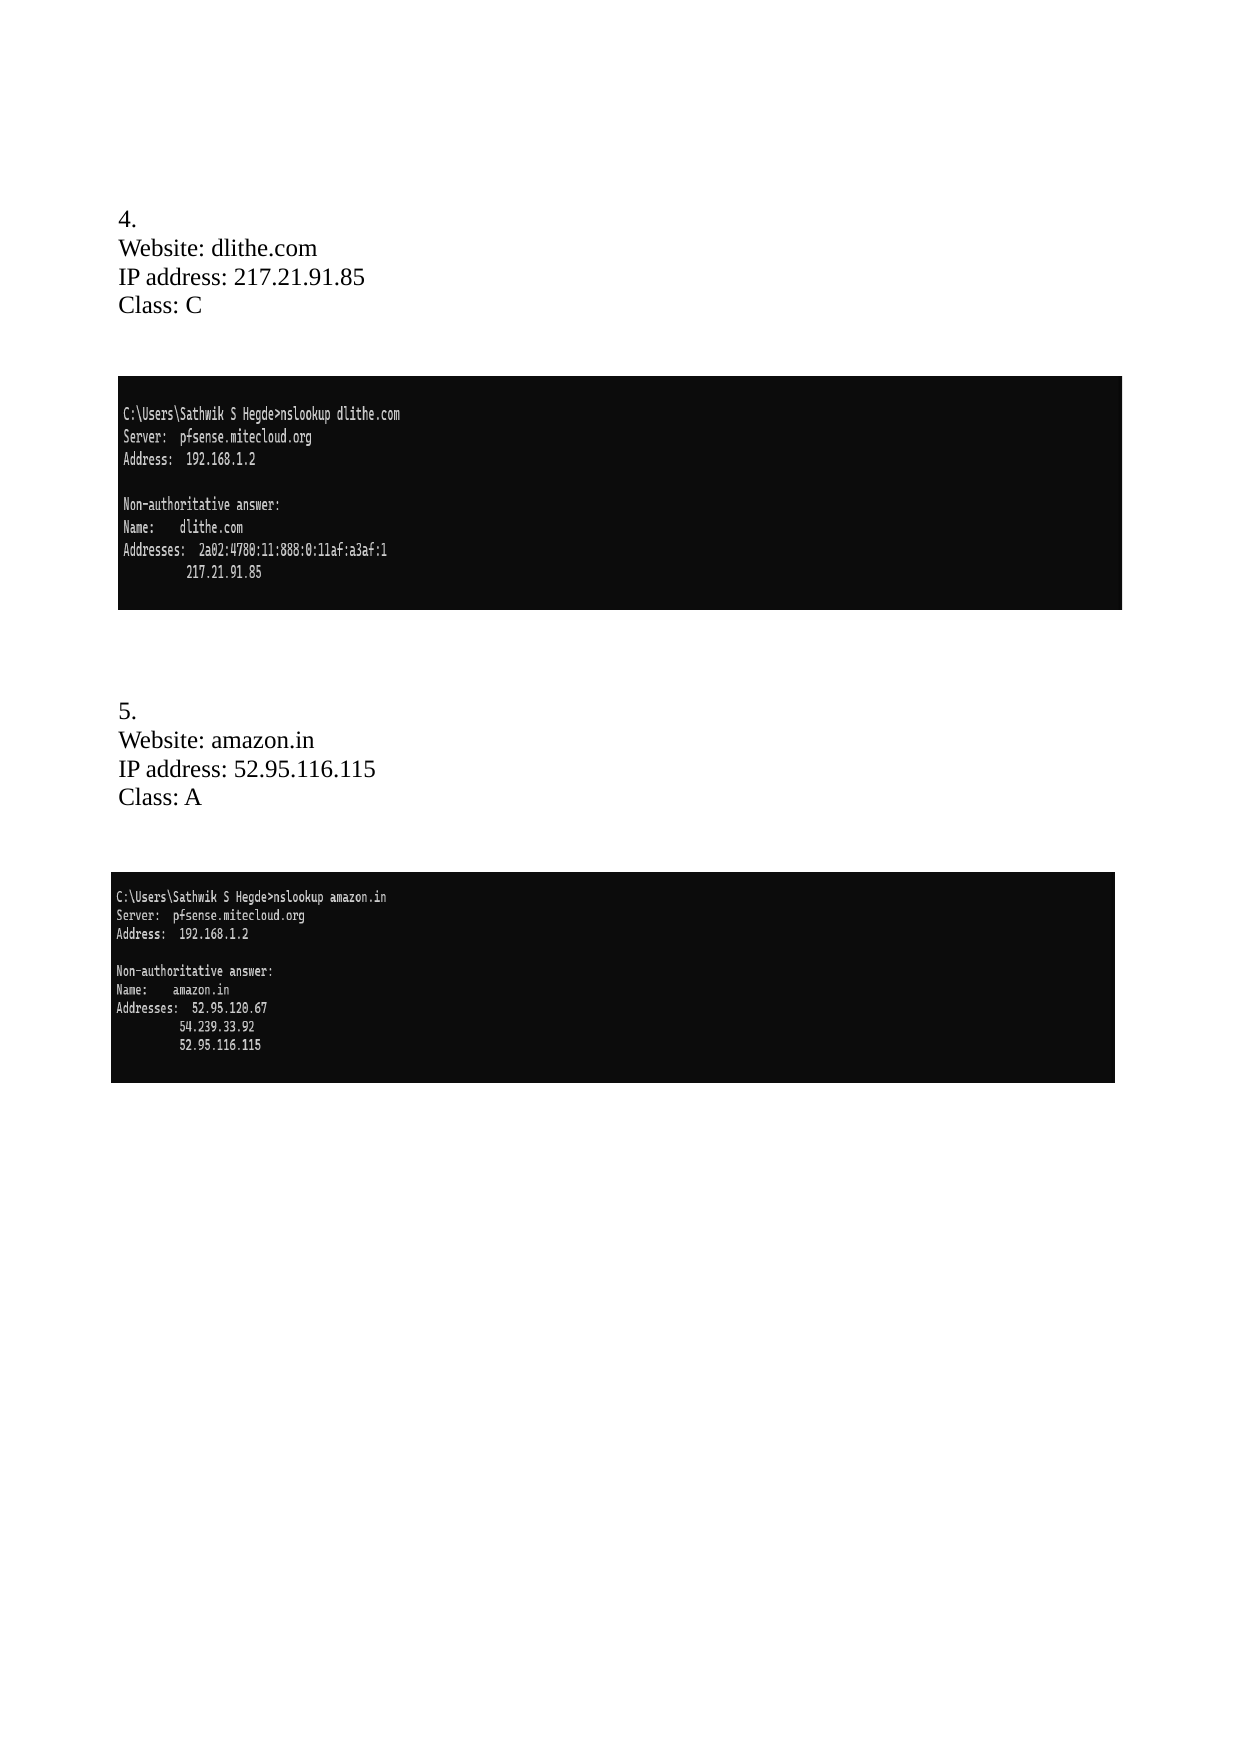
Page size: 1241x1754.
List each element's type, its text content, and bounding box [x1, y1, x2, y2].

text IP address: 217.21.91.85 [118, 262, 1122, 291]
text 5. [118, 696, 1122, 725]
text Class: C [118, 291, 1122, 319]
text IP address: 52.95.116.115 [118, 754, 1122, 782]
text 4. [118, 204, 1122, 233]
text Website: dlithe.com [118, 233, 1122, 262]
text Website: amazon.in [118, 725, 1122, 754]
picture [111, 872, 1115, 1083]
picture [118, 376, 1123, 610]
text Class: A [118, 782, 1122, 811]
